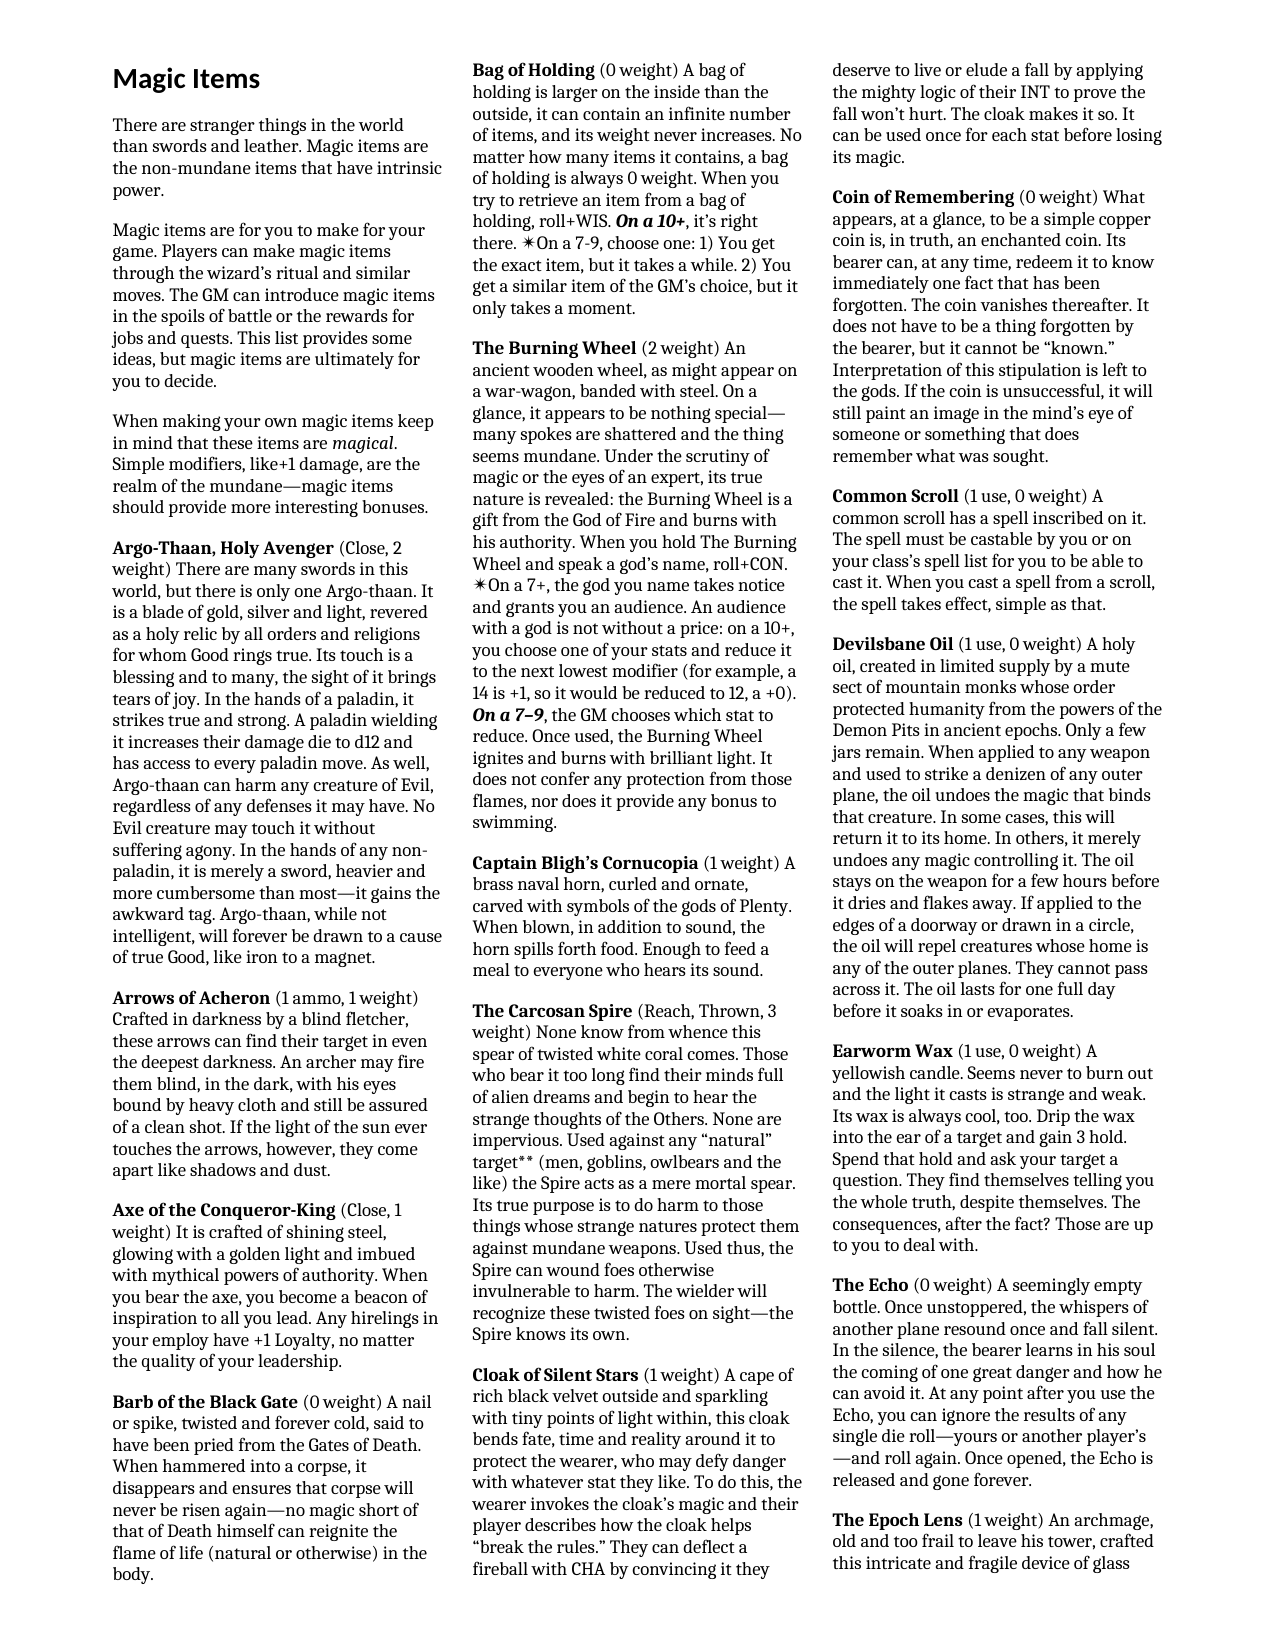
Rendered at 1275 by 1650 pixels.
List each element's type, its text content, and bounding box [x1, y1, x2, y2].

text Common Scroll (1 use, 0 weight) A common scroll has a spell inscribed on it. The spell must be castable by you or on your class’s spell list for you to be able to cast it. When you cast a spell from a scroll, the spell takes effect, simple as that. [832, 486, 1162, 615]
text Magic items are for you to make for your game. Players can make magic items through the wizard’s ritual and similar moves. The GM can introduce magic items in the spoils of battle or the rewards for jobs and quests. This list provides some ideas, but magic items are ultimately for you to decide. [112, 219, 442, 392]
text Devilsbane Oil (1 use, 0 weight) A holy oil, created in limited supply by a mute sect of mountain monks whose order protected humanity from the powers of the Demon Pits in ancient epochs. Only a few jars remain. When applied to any weapon and used to strike a denizen of any outer plane, the oil undoes the magic that binds that creature. In some cases, this will return it to its home. In others, it merely undoes any magic controlling it. The oil stays on the weapon for a few hours before it dries and flakes away. If applied to the edges of a doorway or drawn in a circle, the oil will repel creatures whose home is any of the outer planes. They cannot pass across it. The oil lasts for one full day before it soaks in or evaporates. [832, 634, 1162, 1022]
text The Echo (0 weight) A seemingly empty bottle. Once unstoppered, the whispers of another plane resound once and fall silent. In the silence, the bearer learns in his soul the coming of one great danger and how he can avoid it. At any point after you use the Echo, you can ignore the results of any single die roll—yours or another player’s—and roll again. Once opened, the Echo is released and gone forever. [832, 1275, 1162, 1491]
text There are stranger things in the world than swords and leather. Magic items are the non-mundane items that have intrinsic power. [112, 114, 442, 201]
text deserve to live or elude a fall by applying the mighty logic of their INT to prove the fall won’t hurt. The cloak makes it so. It can be used once for each stat before losing its magic. [832, 60, 1162, 168]
text The Epoch Lens (1 weight) An archmage, old and too frail to leave his tower, crafted this intricate and fragile device of glass [832, 1509, 1162, 1574]
text Argo-Thaan, Holy Avenger (Close, 2 weight) There are many swords in this world, but there is only one Argo-thaan. It is a blade of gold, silver and light, revered as a holy relic by all orders and religions for whom Good rings true. Its touch is a blessing and to many, the sight of it brings tears of joy. In the hands of a paladin, it strikes true and strong. A paladin wielding it increases their damage die to d12 and has access to every paladin move. As well, Argo-thaan can harm any creature of Evil, regardless of any defenses it may have. No Evil creature may touch it without suffering agony. In the hands of any non-paladin, it is merely a sword, heavier and more cumbersome than most—it gains the awkward tag. Argo-thaan, while not intelligent, will forever be drawn to a cause of true Good, like iron to a magnet. [112, 537, 442, 968]
subtitle Magic Items [112, 60, 442, 96]
text Cloak of Silent Stars (1 weight) A cape of rich black velvet outside and sparkling with tiny points of light within, this cloak bends fate, time and reality around it to protect the wearer, who may defy danger with whatever stat they like. To do this, the wearer invokes the cloak’s magic and their player describes how the cloak helps “break the rules.” They can deflect a fireball with CHA by convincing it they [472, 1364, 802, 1580]
text Earworm Wax (1 use, 0 weight) A yellowish candle. Seems never to burn out and the light it casts is strange and weak. Its wax is always cool, too. Drip the wax into the ear of a target and gain 3 hold. Spend that hold and ask your target a question. They find themselves telling you the whole truth, despite themselves. The consequences, after the fact? Those are up to you to deal with. [832, 1041, 1162, 1256]
text Captain Bligh’s Cornucopia (1 weight) A brass naval horn, curled and ornate, carved with symbols of the gods of Plenty. When blown, in addition to sound, the horn spills forth food. Enough to feed a meal to everyone who hears its sound. [472, 852, 802, 982]
text The Carcosan Spire (Reach, Thrown, 3 weight) None know from whence this spear of twisted white coral comes. Those who bear it too long find their minds full of alien dreams and begin to hear the strange thoughts of the Others. None are impervious. Used against any “natural” target** (men, goblins, owlbears and the like) the Spire acts as a mere mortal spear. Its true purpose is to do harm to those things whose strange natures protect them against mundane weapons. Used thus, the Spire can wound foes otherwise invulnerable to harm. The wielder will recognize these twisted foes on sight—the Spire knows its own. [472, 1000, 802, 1345]
text The Burning Wheel (2 weight) An ancient wooden wheel, as might appear on a war-wagon, banded with steel. On a glance, it appears to be nothing special—many spokes are shattered and the thing seems mundane. Under the scrutiny of magic or the eyes of an expert, its true nature is revealed: the Burning Wheel is a gift from the God of Fire and burns with his authority. When you hold The Burning Wheel and speak a god’s name, roll+CON. ✴On a 7+, the god you name takes notice and grants you an audience. An audience with a god is not without a price: on a 10+, you choose one of your stats and reduce it to the next lowest modifier (for example, a 14 is +1, so it would be reduced to 12, a +0). On a 7–9, the GM chooses which stat to reduce. Once used, the Burning Wheel ignites and burns with brilliant light. It does not confer any protection from those flames, nor does it provide any bonus to swimming. [472, 337, 802, 833]
text When making your own magic items keep in mind that these items are magical. Simple modifiers, like+1 damage, are the realm of the mundane—magic items should provide more interesting bonuses. [112, 411, 442, 518]
text Axe of the Conqueror-King (Close, 1 weight) It is crafted of shining steel, glowing with a golden light and imbued with mythical powers of authority. When you bear the axe, you become a beacon of inspiration to all you lead. Any hirelings in your employ have +1 Loyalty, no matter the quality of your leadership. [112, 1200, 442, 1372]
text Barb of the Black Gate (0 weight) A nail or spike, twisted and forever cold, said to have been pried from the Gates of Death. When hammered into a corpse, it disappears and ensures that corpse will never be risen again—no magic short of that of Death himself can reignite the flame of life (natural or otherwise) in the body. [112, 1391, 442, 1585]
text Coin of Remembering (0 weight) What appears, at a glance, to be a simple copper coin is, in truth, an enchanted coin. Its bearer can, at any time, redeem it to know immediately one fact that has been forgotten. The coin vanishes thereafter. It does not have to be a thing forgotten by the bearer, but it cannot be “known.” Interpretation of this stipulation is left to the gods. If the coin is unsuccessful, it will still paint an image in the mind’s eye of someone or something that does remember what was sought. [832, 187, 1162, 467]
text Bag of Holding (0 weight) A bag of holding is larger on the inside than the outside, it can contain an infinite number of items, and its weight never increases. No matter how many items it contains, a bag of holding is always 0 weight. When you try to retrieve an item from a bag of holding, roll+WIS. On a 10+, it’s right there. ✴On a 7-9, choose one: 1) You get the exact item, but it takes a while. 2) You get a similar item of the GM’s choice, but it only takes a moment. [472, 60, 802, 319]
text Arrows of Acheron (1 ammo, 1 weight) Crafted in darkness by a blind fletcher, these arrows can find their target in even the deepest darkness. An archer may fire them blind, in the dark, with his eyes bound by heavy cloth and still be assured of a clean shot. If the light of the sun ever touches the arrows, however, they come apart like shadows and dust. [112, 987, 442, 1181]
